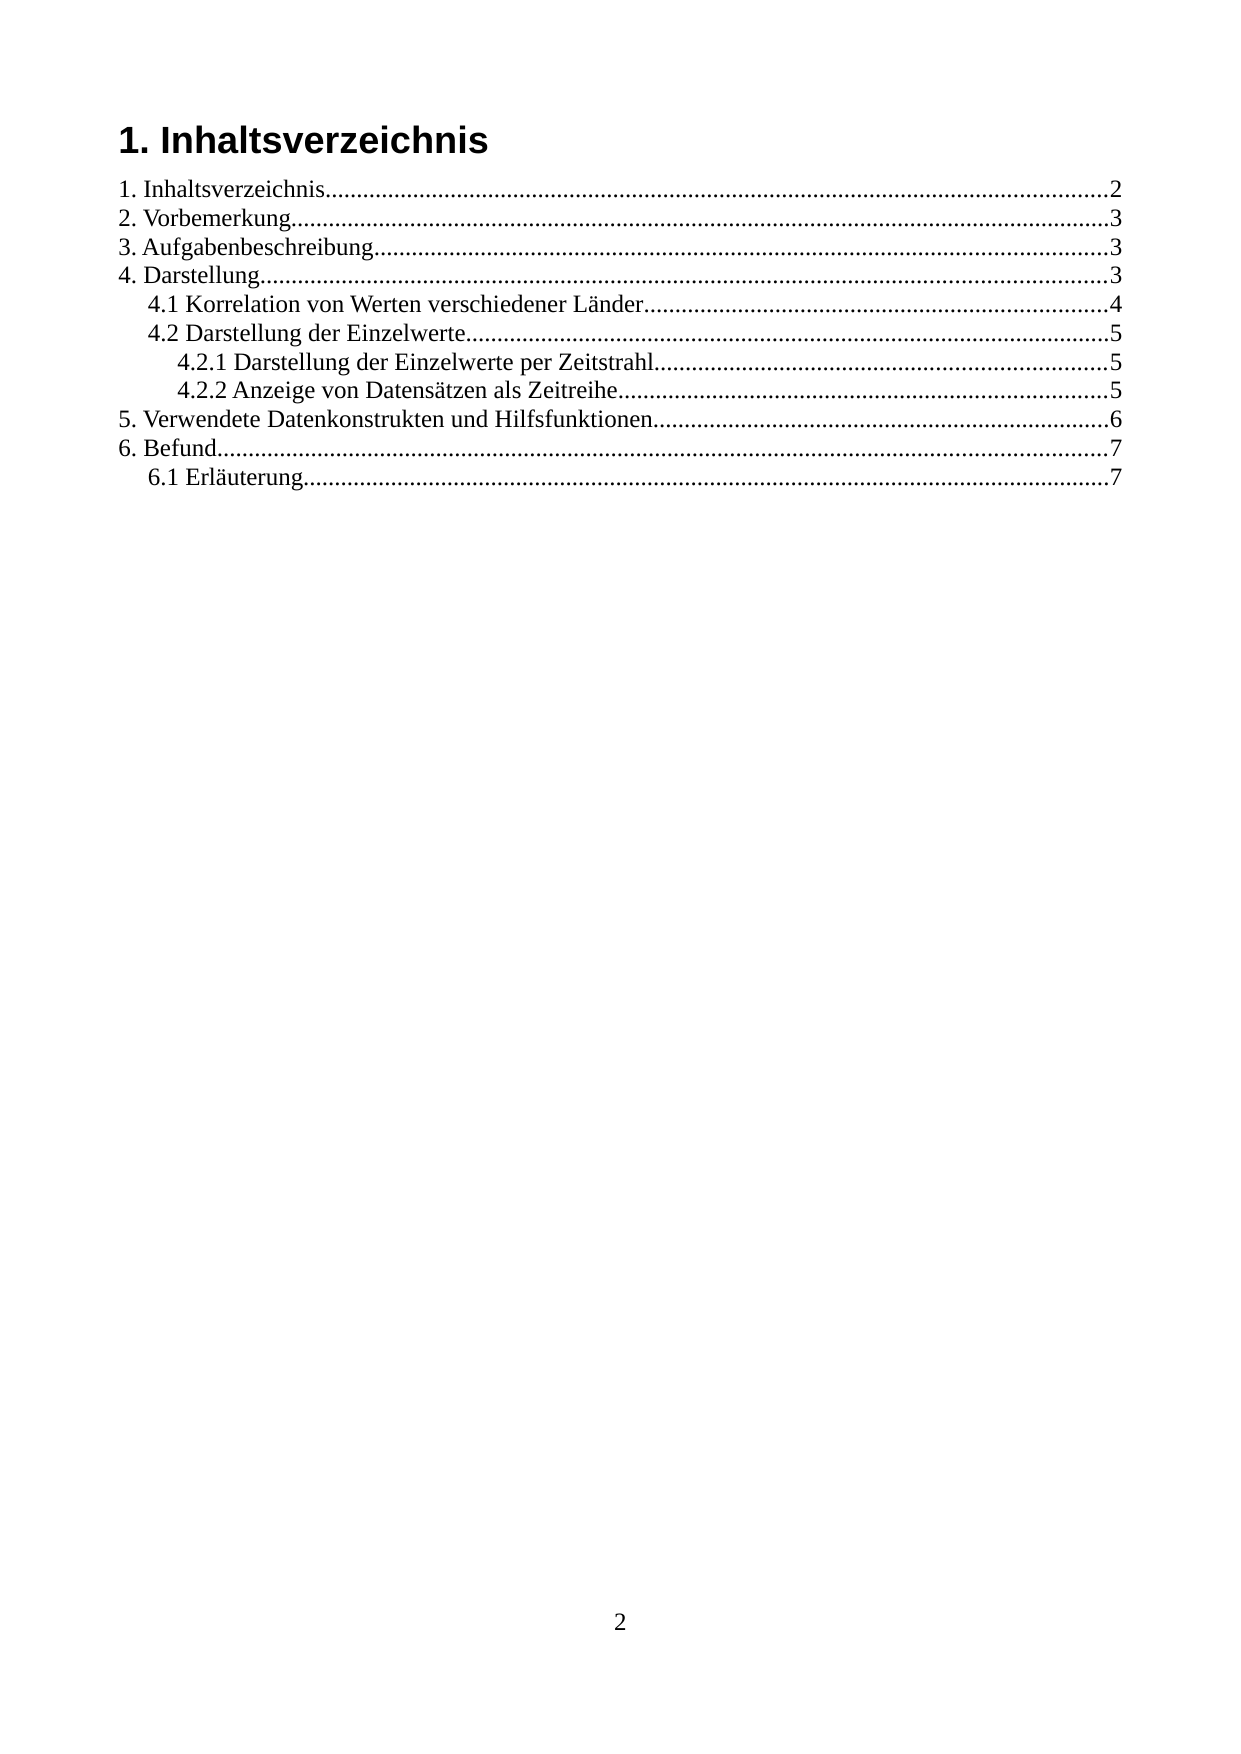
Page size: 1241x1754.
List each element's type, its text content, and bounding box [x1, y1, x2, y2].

text 6.1 Erläuterung 7 [148, 462, 1122, 491]
text 4.2.1 Darstellung der Einzelwerte per Zeitstrahl 5 [177, 347, 1122, 376]
subtitle 1. Inhaltsverzeichnis [118, 118, 1122, 162]
text 6. Befund 7 [118, 433, 1122, 462]
text 4.2 Darstellung der Einzelwerte 5 [148, 318, 1122, 347]
text 4.1 Korrelation von Werten verschiedener Länder 4 [148, 289, 1122, 318]
text 1. Inhaltsverzeichnis 2 [118, 174, 1122, 203]
text 4.2.2 Anzeige von Datensätzen als Zeitreihe 5 [177, 376, 1122, 404]
text 3. Aufgabenbeschreibung 3 [118, 232, 1122, 261]
text 5. Verwendete Datenkonstrukten und Hilfsfunktionen 6 [118, 404, 1122, 433]
text 4. Darstellung 3 [118, 261, 1122, 289]
text 2. Vorbemerkung 3 [118, 203, 1122, 232]
